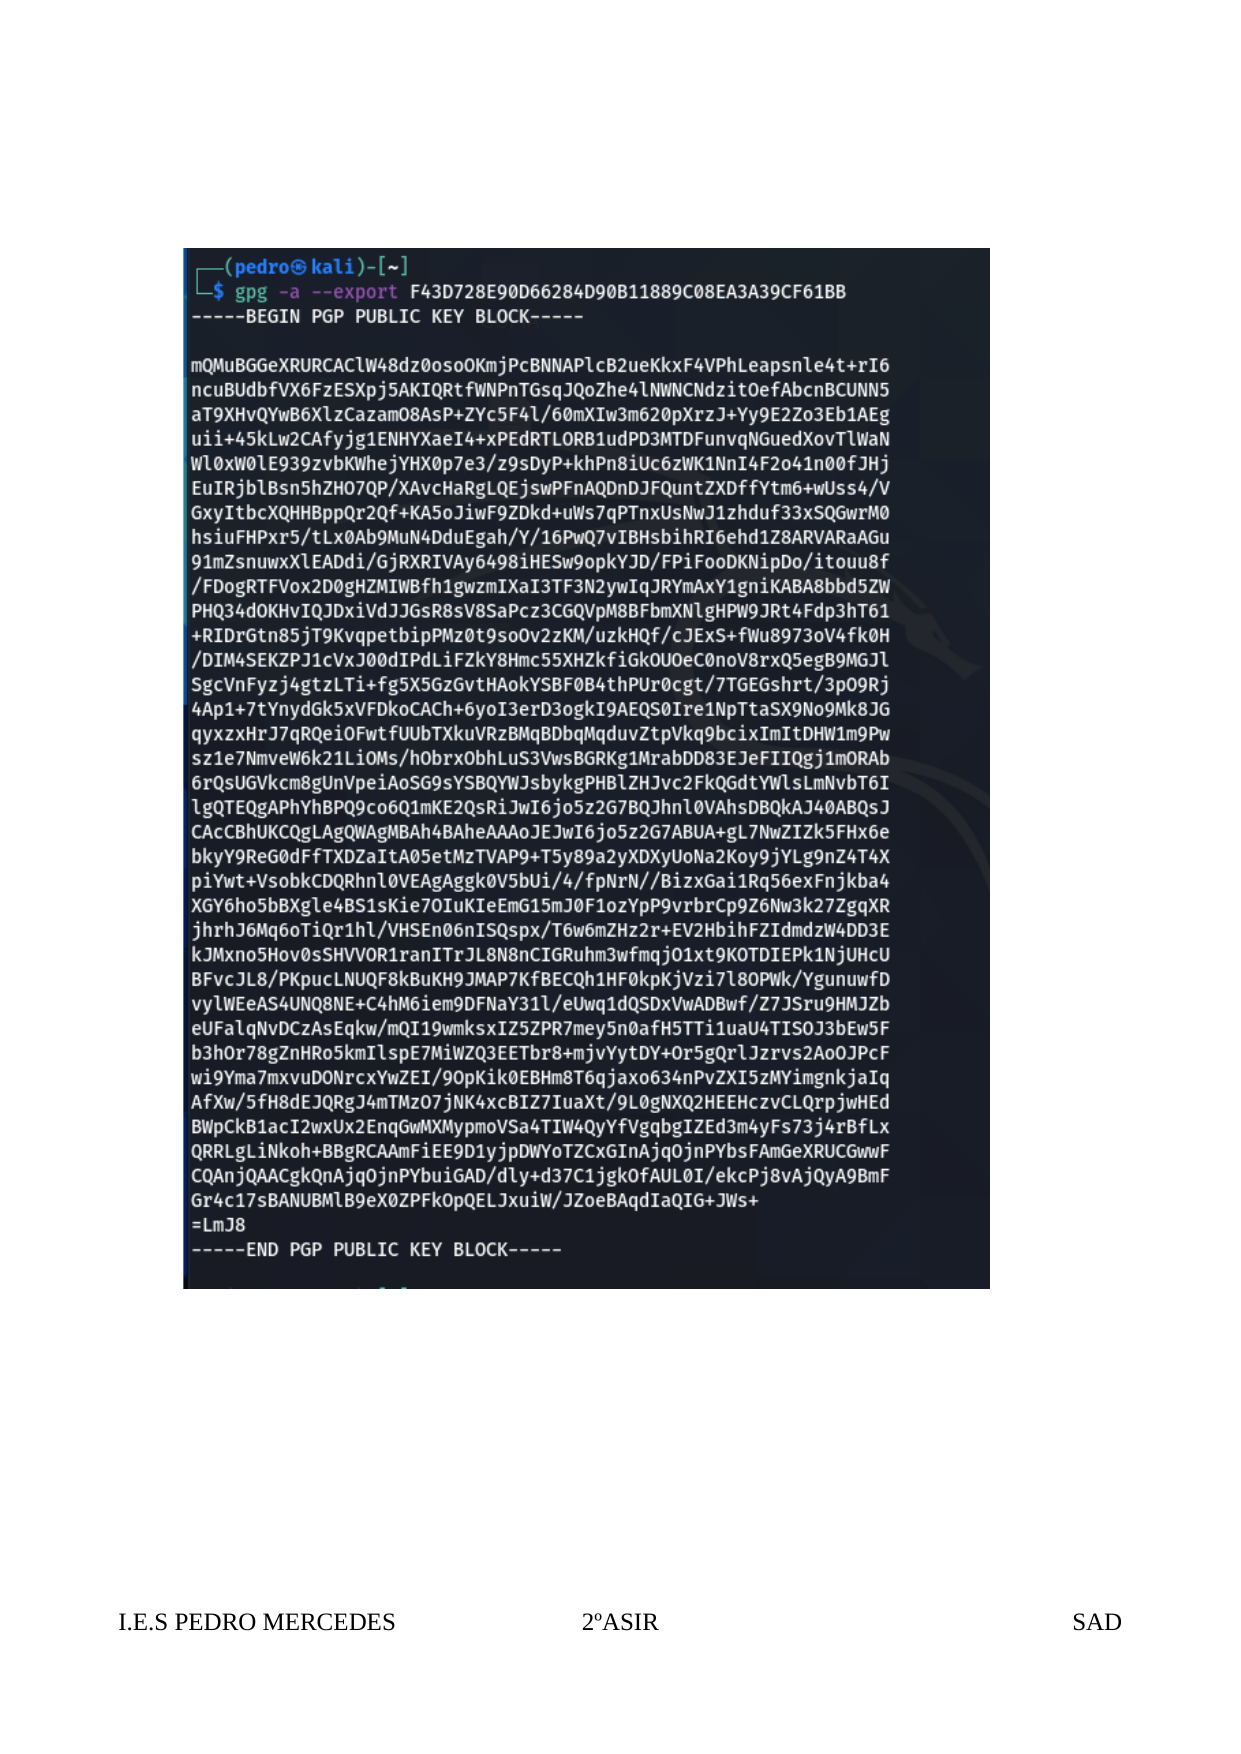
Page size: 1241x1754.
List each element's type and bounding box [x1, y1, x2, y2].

picture [183, 248, 990, 1289]
